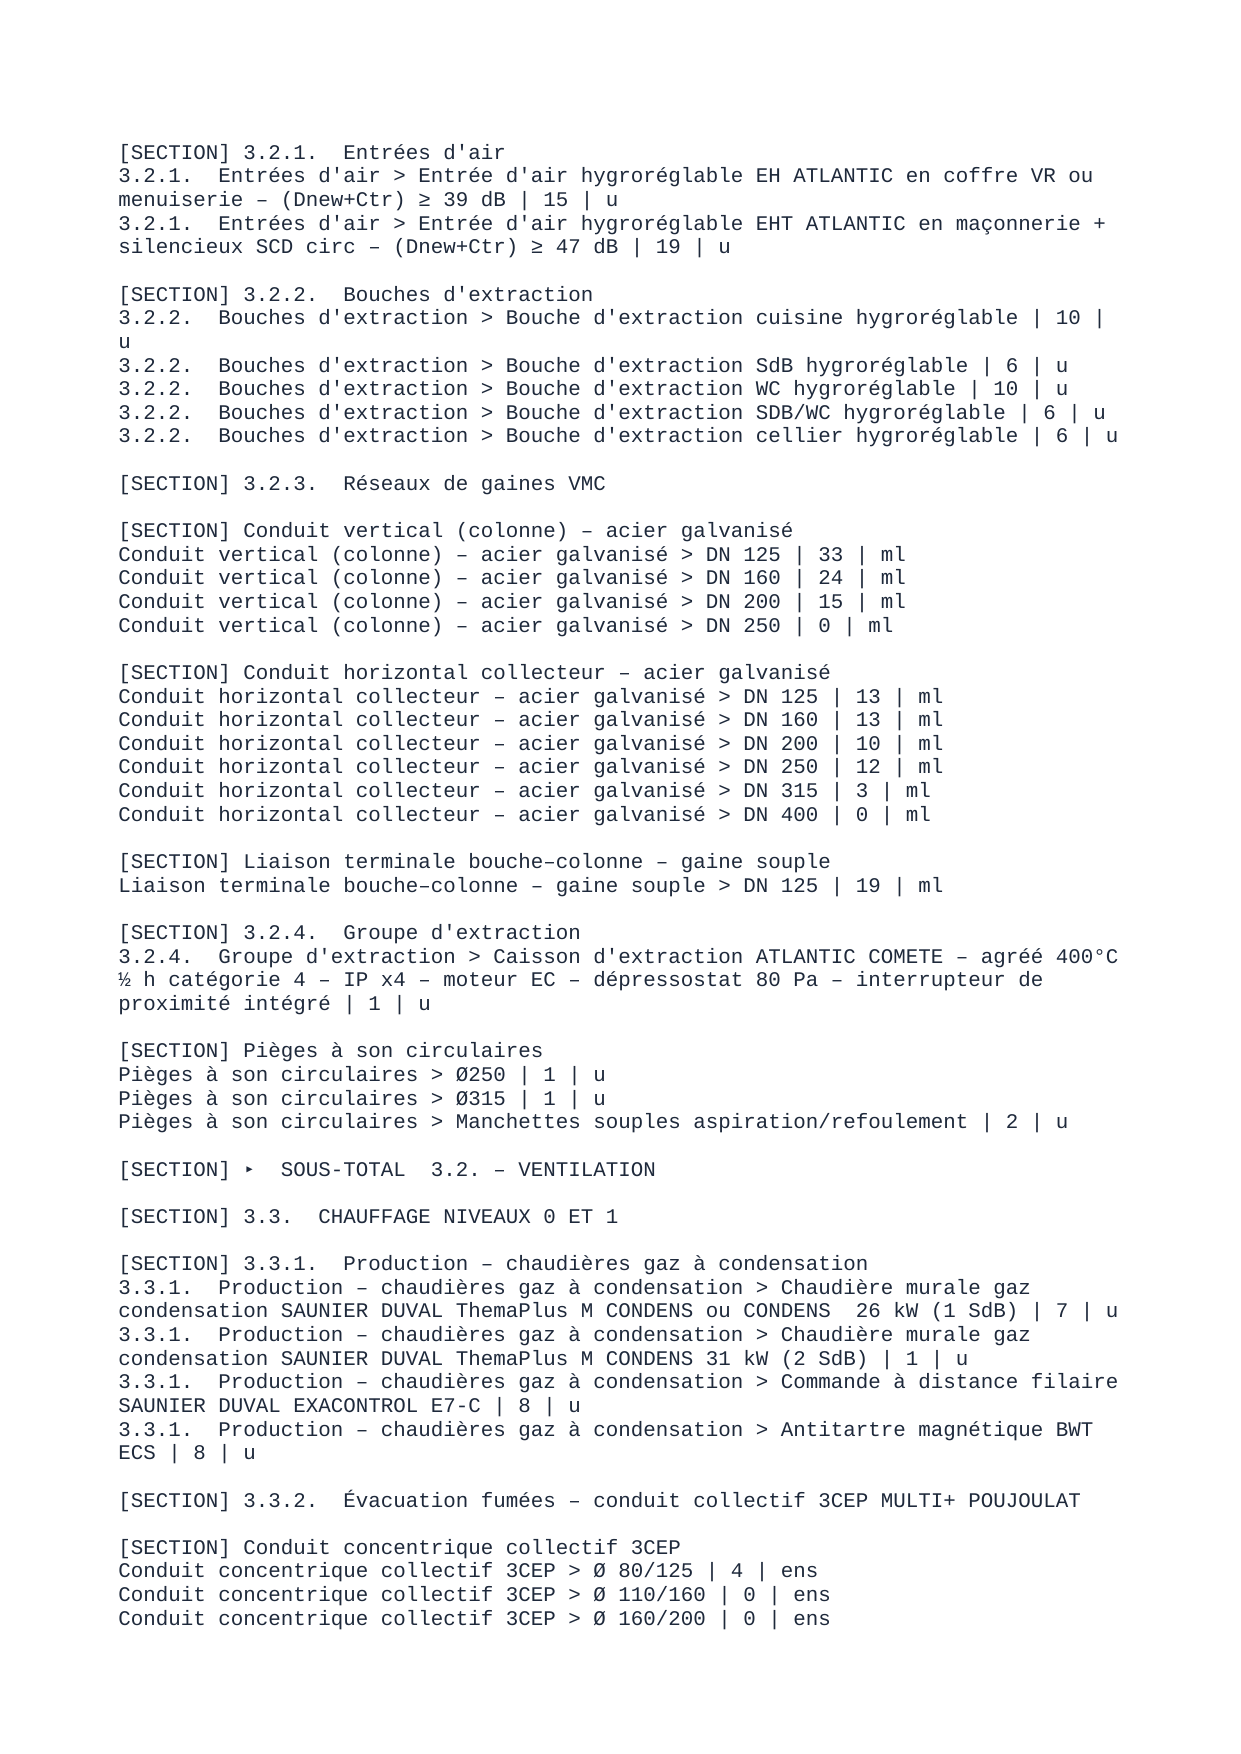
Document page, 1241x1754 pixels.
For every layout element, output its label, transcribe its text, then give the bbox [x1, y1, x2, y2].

text [SECTION] 3.3.1. Production – chaudières gaz à condensation [118, 1253, 1122, 1277]
text Conduit vertical (colonne) – acier galvanisé > DN 250 | 0 | ml [118, 615, 1122, 638]
text Conduit concentrique collectif 3CEP > Ø 110/160 | 0 | ens [118, 1584, 1122, 1608]
text Conduit horizontal collecteur – acier galvanisé > DN 200 | 10 | ml [118, 733, 1122, 757]
text [SECTION] 3.2.2. Bouches d'extraction [118, 284, 1122, 307]
text Conduit concentrique collectif 3CEP > Ø 160/200 | 0 | ens [118, 1608, 1122, 1631]
text Conduit horizontal collecteur – acier galvanisé > DN 125 | 13 | ml [118, 686, 1122, 709]
text [SECTION] ▸ SOUS-TOTAL 3.2. – VENTILATION [118, 1158, 1122, 1182]
text 3.2.4. Groupe d'extraction > Caisson d'extraction ATLANTIC COMETE – agréé 400°C ½ h catégorie 4 – IP x4 – moteur EC – dépressostat 80 Pa – interrupteur de proximité intégré | 1 | u [118, 946, 1122, 1017]
text 3.3.1. Production – chaudières gaz à condensation > Commande à distance filaire SAUNIER DUVAL EXACONTROL E7-C | 8 | u [118, 1371, 1122, 1419]
text [SECTION] Pièges à son circulaires [118, 1040, 1122, 1064]
text 3.3.1. Production – chaudières gaz à condensation > Antitartre magnétique BWT ECS | 8 | u [118, 1419, 1122, 1466]
text Pièges à son circulaires > Ø250 | 1 | u [118, 1064, 1122, 1088]
text Conduit horizontal collecteur – acier galvanisé > DN 160 | 13 | ml [118, 709, 1122, 733]
text 3.3.1. Production – chaudières gaz à condensation > Chaudière murale gaz condensation SAUNIER DUVAL ThemaPlus M CONDENS ou CONDENS 26 kW (1 SdB) | 7 | u [118, 1277, 1122, 1324]
text Conduit horizontal collecteur – acier galvanisé > DN 250 | 12 | ml [118, 757, 1122, 780]
text [SECTION] 3.2.3. Réseaux de gaines VMC [118, 473, 1122, 496]
text [SECTION] 3.2.1. Entrées d'air [118, 142, 1122, 165]
text [SECTION] Conduit concentrique collectif 3CEP [118, 1537, 1122, 1561]
text 3.2.2. Bouches d'extraction > Bouche d'extraction WC hygroréglable | 10 | u [118, 378, 1122, 402]
text Pièges à son circulaires > Ø315 | 1 | u [118, 1088, 1122, 1111]
text 3.2.2. Bouches d'extraction > Bouche d'extraction cuisine hygroréglable | 10 | u [118, 307, 1122, 354]
text Conduit horizontal collecteur – acier galvanisé > DN 400 | 0 | ml [118, 804, 1122, 827]
text 3.2.2. Bouches d'extraction > Bouche d'extraction cellier hygroréglable | 6 | u [118, 426, 1122, 449]
text 3.2.2. Bouches d'extraction > Bouche d'extraction SDB/WC hygroréglable | 6 | u [118, 402, 1122, 426]
text Pièges à son circulaires > Manchettes souples aspiration/refoulement | 2 | u [118, 1111, 1122, 1135]
text [SECTION] Conduit vertical (colonne) – acier galvanisé [118, 520, 1122, 544]
text Conduit vertical (colonne) – acier galvanisé > DN 200 | 15 | ml [118, 591, 1122, 615]
text Conduit concentrique collectif 3CEP > Ø 80/125 | 4 | ens [118, 1561, 1122, 1584]
text [SECTION] 3.2.4. Groupe d'extraction [118, 922, 1122, 946]
text [SECTION] 3.3.2. Évacuation fumées – conduit collectif 3CEP MULTI+ POUJOULAT [118, 1489, 1122, 1513]
text 3.2.1. Entrées d'air > Entrée d'air hygroréglable EHT ATLANTIC en maçonnerie + silencieux SCD circ – (Dnew+Ctr) ≥ 47 dB | 19 | u [118, 213, 1122, 260]
text 3.3.1. Production – chaudières gaz à condensation > Chaudière murale gaz condensation SAUNIER DUVAL ThemaPlus M CONDENS 31 kW (2 SdB) | 1 | u [118, 1324, 1122, 1371]
text [SECTION] 3.3. CHAUFFAGE NIVEAUX 0 ET 1 [118, 1206, 1122, 1229]
text Conduit vertical (colonne) – acier galvanisé > DN 125 | 33 | ml [118, 544, 1122, 567]
text 3.2.2. Bouches d'extraction > Bouche d'extraction SdB hygroréglable | 6 | u [118, 354, 1122, 378]
text Conduit horizontal collecteur – acier galvanisé > DN 315 | 3 | ml [118, 780, 1122, 804]
text 3.2.1. Entrées d'air > Entrée d'air hygroréglable EH ATLANTIC en coffre VR ou menuiserie – (Dnew+Ctr) ≥ 39 dB | 15 | u [118, 165, 1122, 213]
text Conduit vertical (colonne) – acier galvanisé > DN 160 | 24 | ml [118, 567, 1122, 591]
text [SECTION] Liaison terminale bouche–colonne – gaine souple [118, 851, 1122, 875]
text [SECTION] Conduit horizontal collecteur – acier galvanisé [118, 662, 1122, 686]
text Liaison terminale bouche–colonne – gaine souple > DN 125 | 19 | ml [118, 875, 1122, 898]
